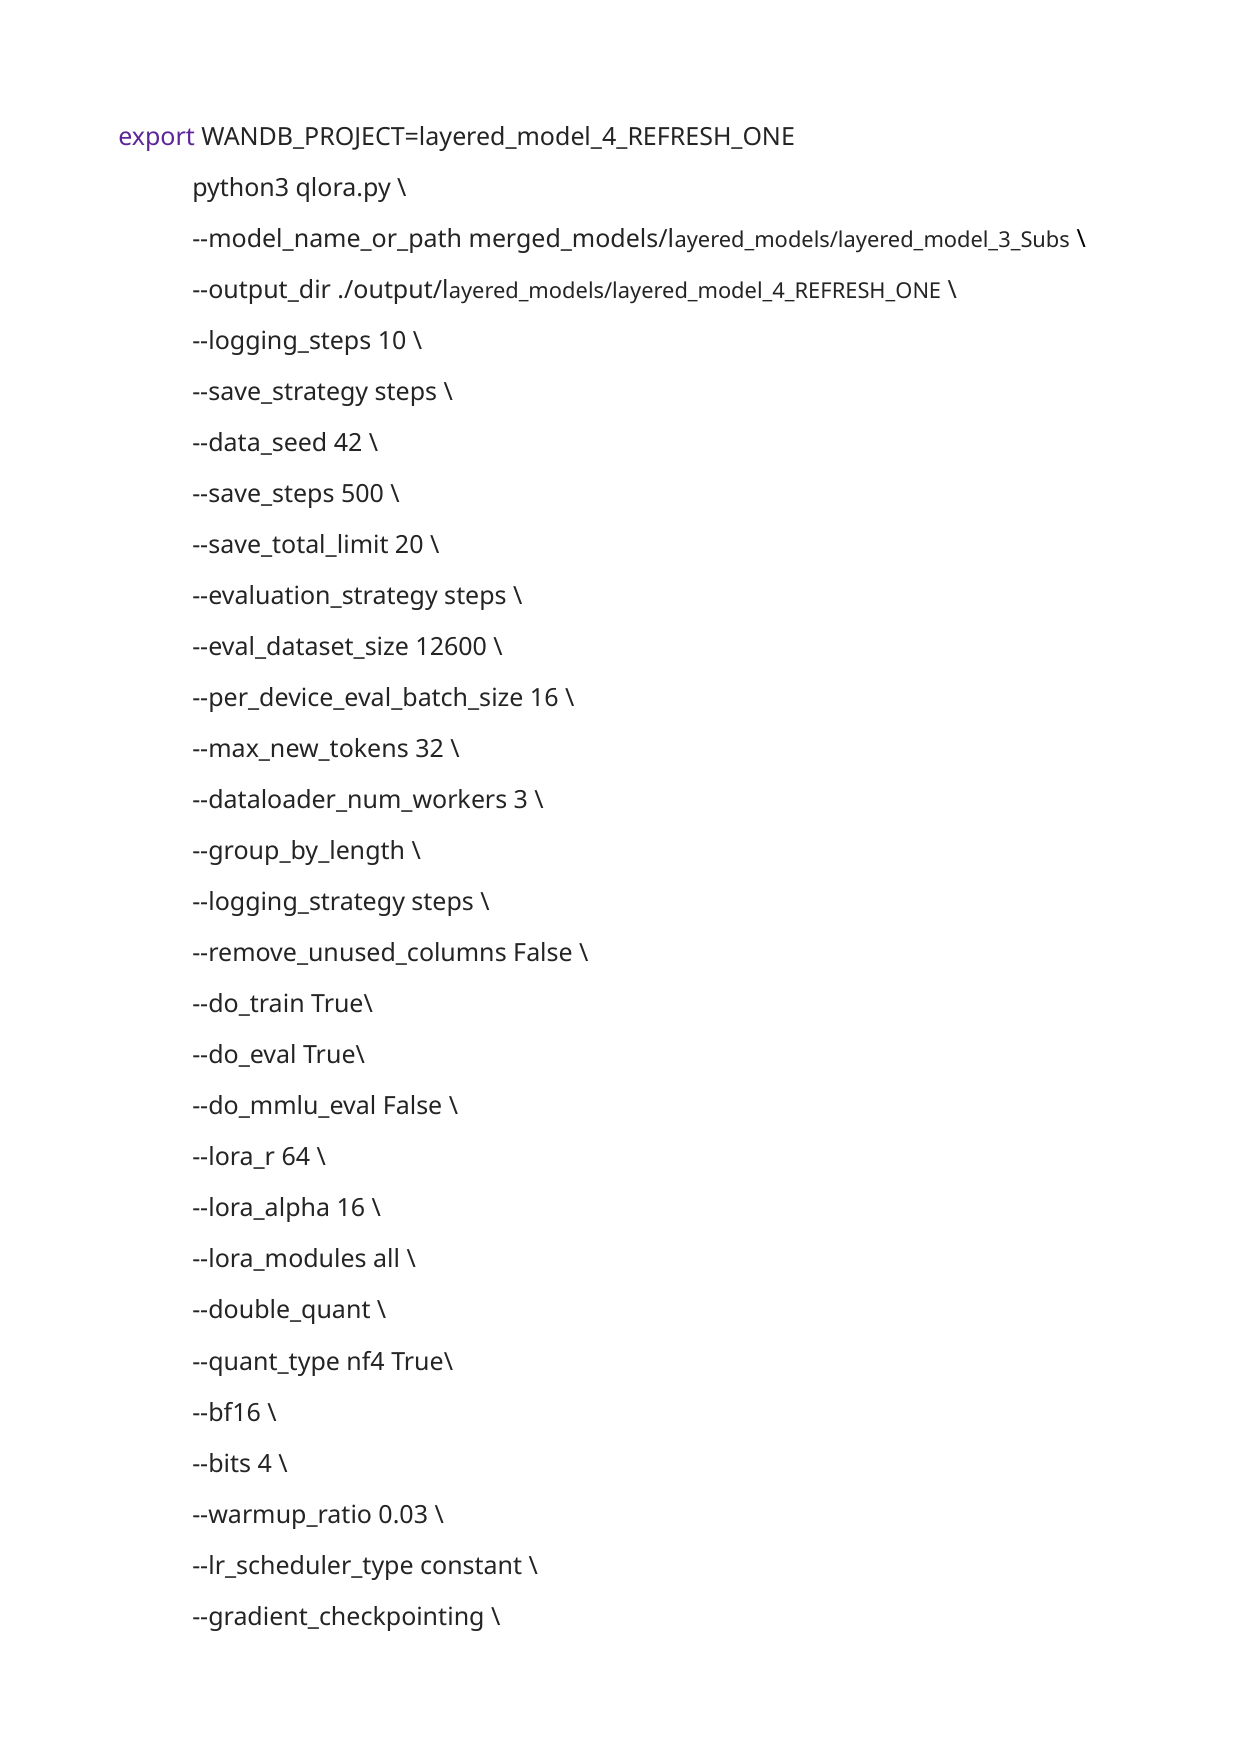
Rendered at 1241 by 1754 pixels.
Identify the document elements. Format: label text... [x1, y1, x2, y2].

text python3 qlora.py \ --model_name_or_path merged_models/layered_models/layered_model_3_Subs \ [118, 169, 1122, 254]
text export WANDB_PROJECT=layered_model_4_REFRESH_ONE [118, 118, 1122, 152]
text --output_dir ./output/layered_models/layered_model_4_REFRESH_ONE \ --logging_steps 10 \ --save_strategy steps \ --data_seed 42 \ --save_steps 500 \ --save_total_limit 20 \ --evaluation_strategy steps \ --eval_dataset_size 12600 \ --per_device_eval_batch_size 16 \ --max_new_tokens 32 \ --dataloader_num_workers 3 \ --group_by_length \ --logging_strategy steps \ --remove_unused_columns False \ --do_train True\ --do_eval True\ --do_mmlu_eval False \ --lora_r 64 \ --lora_alpha 16 \ --lora_modules all \ --double_quant \ --quant_type nf4 True\ --bf16 \ --bits 4 \ --warmup_ratio 0.03 \ --lr_scheduler_type constant \ --gradient_checkpointing \ [118, 271, 1122, 1632]
